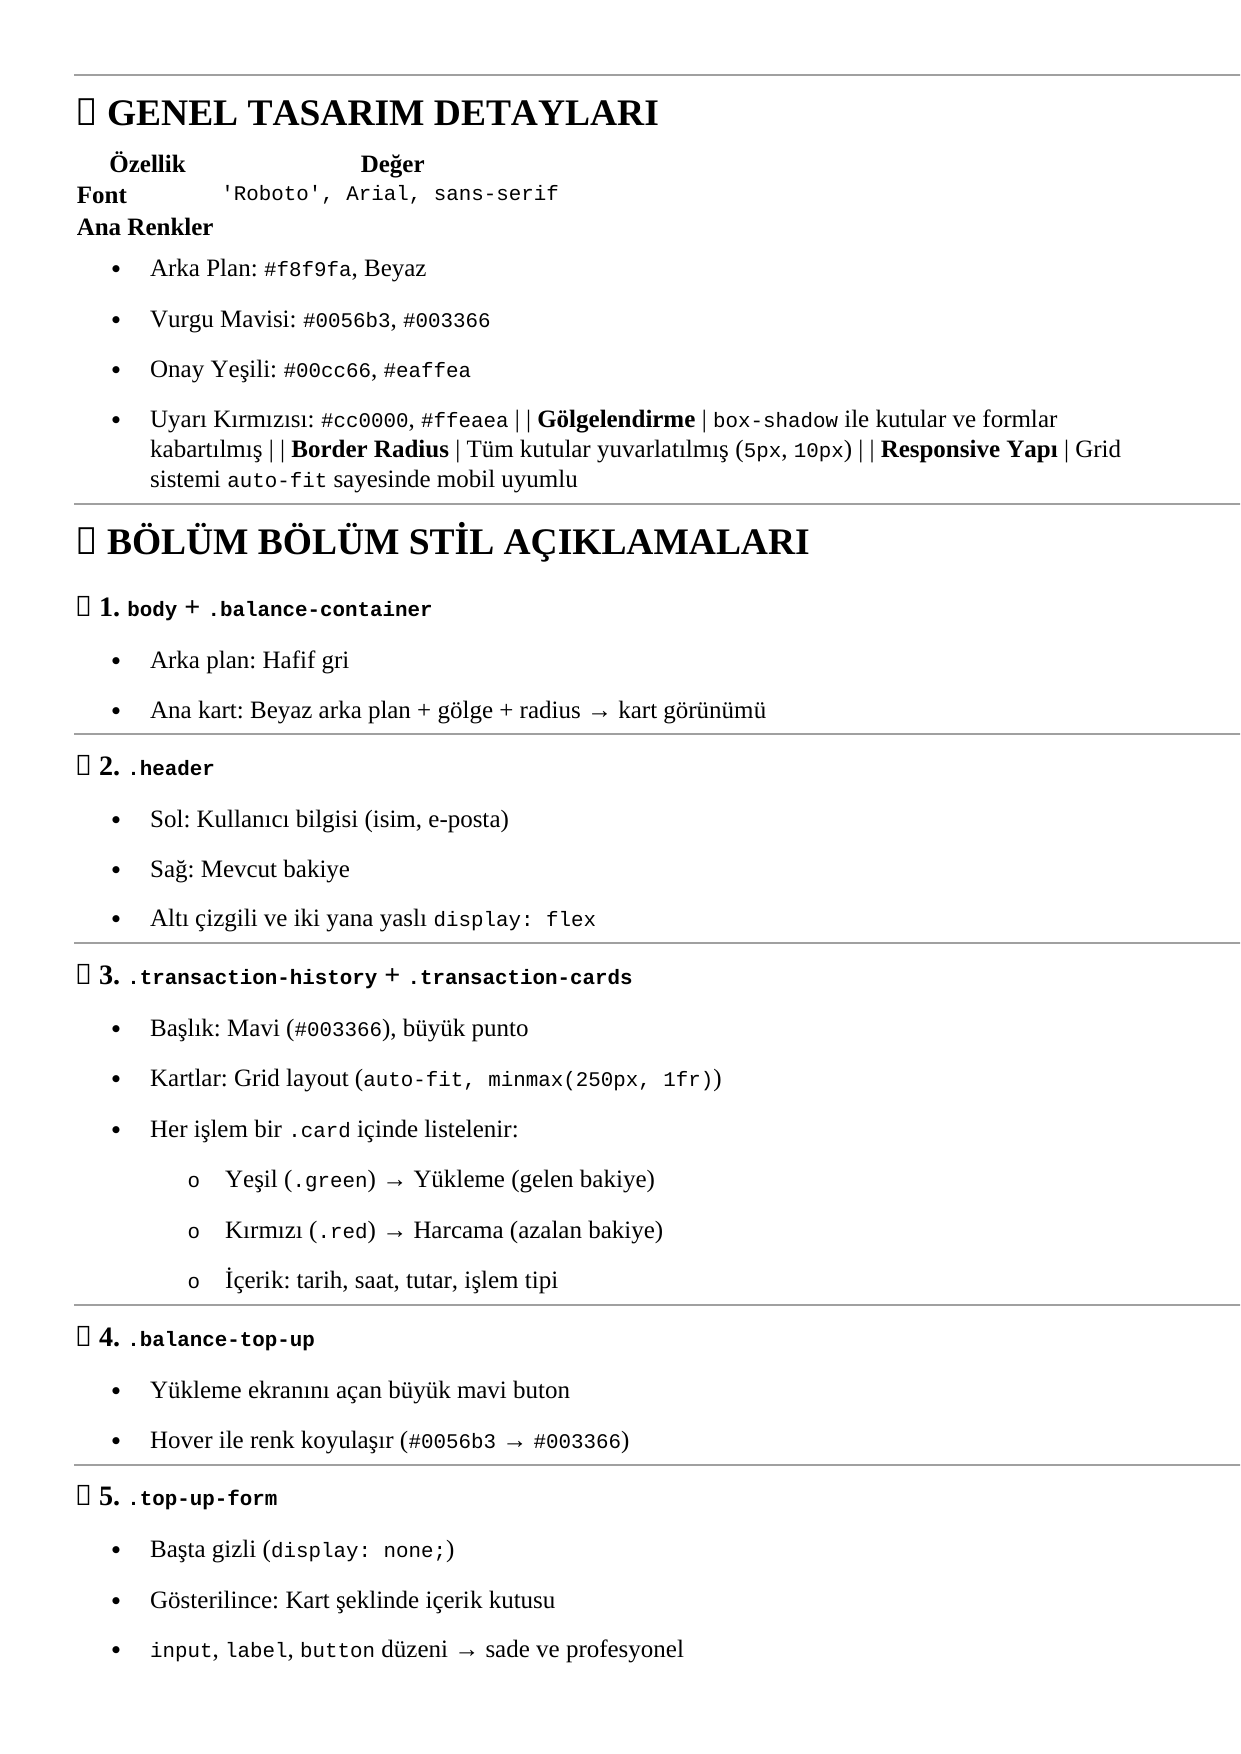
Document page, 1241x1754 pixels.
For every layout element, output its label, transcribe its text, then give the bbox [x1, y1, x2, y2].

list Hover ile renk koyulaşır (#0056b3 → #003366) [112, 1425, 1165, 1454]
list Vurgu Mavisi: #0056b3, #003366 [112, 304, 1165, 333]
subtitle 📌 BÖLÜM BÖLÜM STİL AÇIKLAMALARI [75, 514, 1165, 565]
list Altı çizgili ve iki yana yaslı display: flex [112, 903, 1165, 933]
list Kırmızı (.red) → Harcama (azalan bakiye) [187, 1215, 1165, 1244]
list Her işlem bir .card içinde listelenir: [112, 1114, 1165, 1143]
list Yükleme ekranını açan büyük mavi buton [112, 1375, 1165, 1404]
subtitle 🧩 GENEL TASARIM DETAYLARI [75, 86, 1165, 137]
table_cell Ana Renkler [75, 211, 220, 243]
list Arka plan: Hafif gri [112, 645, 1165, 674]
list Arka Plan: #f8f9fa, Beyaz [112, 253, 1165, 283]
list Sağ: Mevcut bakiye [112, 854, 1165, 882]
table_header Özellik [75, 147, 220, 179]
table_header Değer [220, 147, 565, 179]
subtitle ✅ 4. .balance-top-up [75, 1316, 1165, 1354]
list Sol: Kullanıcı bilgisi (isim, e-posta) [112, 804, 1165, 833]
list Kartlar: Grid layout (auto-fit, minmax(250px, 1fr)) [112, 1063, 1165, 1093]
table_cell Font [75, 179, 220, 211]
list Onay Yeşili: #00cc66, #eaffea [112, 354, 1165, 384]
list Gösterilince: Kart şeklinde içerik kutusu [112, 1585, 1165, 1614]
list İçerik: tarih, saat, tutar, işlem tipi [187, 1265, 1165, 1295]
list Başlık: Mavi (#003366), büyük punto [112, 1013, 1165, 1043]
list Yeşil (.green) → Yükleme (gelen bakiye) [187, 1164, 1165, 1194]
list Başta gizli (display: none;) [112, 1534, 1165, 1564]
subtitle ✅ 1. body + .balance-container [75, 586, 1165, 624]
subtitle ✅ 5. .top-up-form [75, 1475, 1165, 1514]
table_cell 'Roboto', Arial, sans-serif [220, 179, 565, 211]
list Ana kart: Beyaz arka plan + gölge + radius → kart görünümü [112, 695, 1165, 724]
list Uyarı Kırmızısı: #cc0000, #ffeaea | | Gölgelendirme | box-shadow ile kutular ve formlar kabartılmış | | Border Radius | Tüm kutular yuvarlatılmış (5px, 10px) | | Responsive Yapı | Grid sistemi auto-fit sayesinde mobil uyumlu [112, 404, 1165, 493]
table_cell [220, 211, 565, 243]
list input, label, button düzeni → sade ve profesyonel [112, 1634, 1165, 1664]
subtitle ✅ 2. .header [75, 745, 1165, 783]
subtitle ✅ 3. .transaction-history + .transaction-cards [75, 954, 1165, 992]
